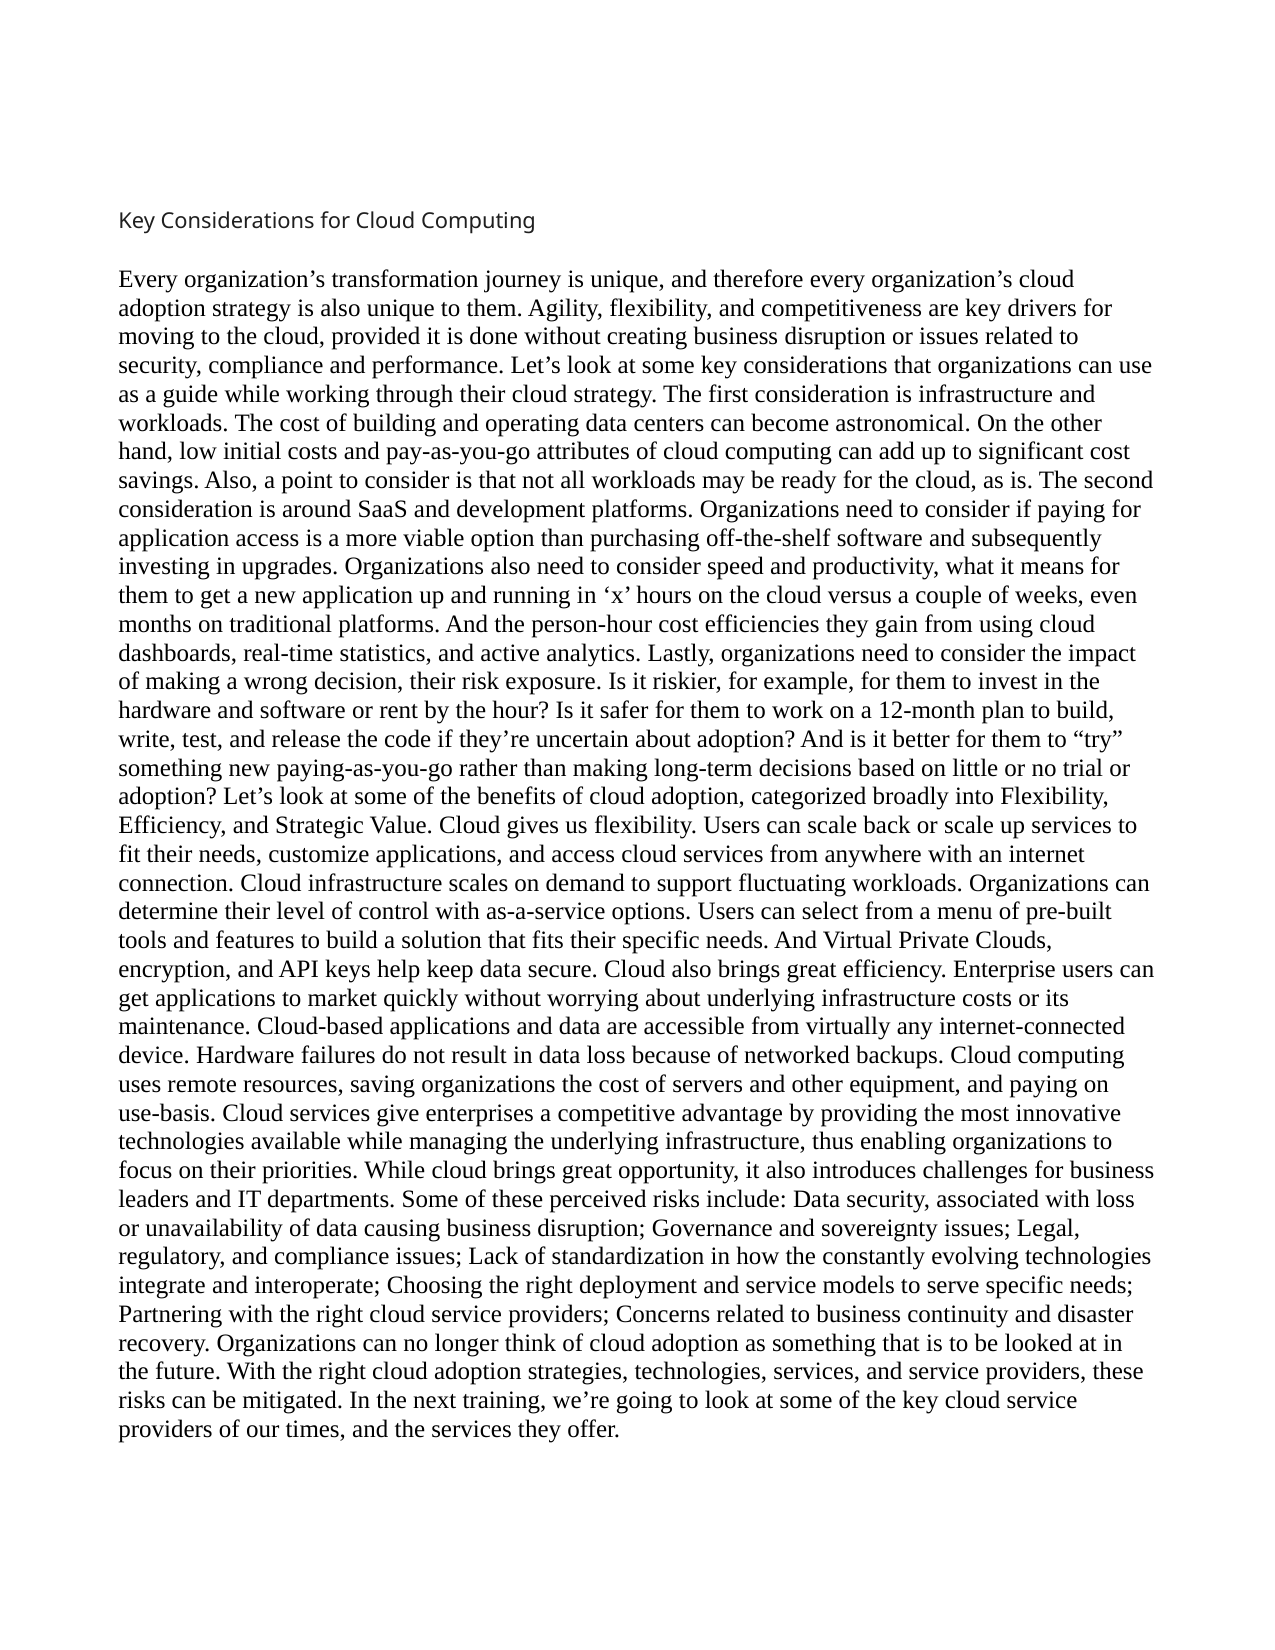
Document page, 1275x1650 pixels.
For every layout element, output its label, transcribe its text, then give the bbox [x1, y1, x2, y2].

text Every organization’s transformation journey is unique, and therefore every organization’s cloud adoption strategy is also unique to them. Agility, flexibility, and competitiveness are key drivers for moving to the cloud, provided it is done without creating business disruption or issues related to security, compliance and performance. Let’s look at some key considerations that organizations can use as a guide while working through their cloud strategy. The first consideration is infrastructure and workloads. The cost of building and operating data centers can become astronomical. On the other hand, low initial costs and pay-as-you-go attributes of cloud computing can add up to significant cost savings. Also, a point to consider is that not all workloads may be ready for the cloud, as is. The second consideration is around SaaS and development platforms. Organizations need to consider if paying for application access is a more viable option than purchasing off-the-shelf software and subsequently investing in upgrades. Organizations also need to consider speed and productivity, what it means for them to get a new application up and running in ‘x’ hours on the cloud versus a couple of weeks, even months on traditional platforms. And the person-hour cost efficiencies they gain from using cloud dashboards, real-time statistics, and active analytics. Lastly, organizations need to consider the impact of making a wrong decision, their risk exposure. Is it riskier, for example, for them to invest in the hardware and software or rent by the hour? Is it safer for them to work on a 12-month plan to build, write, test, and release the code if they’re uncertain about adoption? And is it better for them to “try” something new paying-as-you-go rather than making long-term decisions based on little or no trial or adoption? Let’s look at some of the benefits of cloud adoption, categorized broadly into Flexibility, Efficiency, and Strategic Value. Cloud gives us flexibility. Users can scale back or scale up services to fit their needs, customize applications, and access cloud services from anywhere with an internet connection. Cloud infrastructure scales on demand to support fluctuating workloads. Organizations can determine their level of control with as-a-service options. Users can select from a menu of pre-built tools and features to build a solution that fits their specific needs. And Virtual Private Clouds, encryption, and API keys help keep data secure. Cloud also brings great efficiency. Enterprise users can get applications to market quickly without worrying about underlying infrastructure costs or its maintenance. Cloud-based applications and data are accessible from virtually any internet-connected device. Hardware failures do not result in data loss because of networked backups. Cloud computing uses remote resources, saving organizations the cost of servers and other equipment, and paying on use-basis. Cloud services give enterprises a competitive advantage by providing the most innovative technologies available while managing the underlying infrastructure, thus enabling organizations to focus on their priorities. While cloud brings great opportunity, it also introduces challenges for business leaders and IT departments. Some of these perceived risks include: Data security, associated with loss or unavailability of data causing business disruption; Governance and sovereignty issues; Legal, regulatory, and compliance issues; Lack of standardization in how the constantly evolving technologies integrate and interoperate; Choosing the right deployment and service models to serve specific needs; Partnering with the right cloud service providers; Concerns related to business continuity and disaster recovery. Organizations can no longer think of cloud adoption as something that is to be looked at in the future. With the right cloud adoption strategies, technologies, services, and service providers, these risks can be mitigated. In the next training, we’re going to look at some of the key cloud service providers of our times, and the services they offer. [118, 264, 1157, 1443]
text Key Considerations for Cloud Computing [118, 205, 1157, 235]
